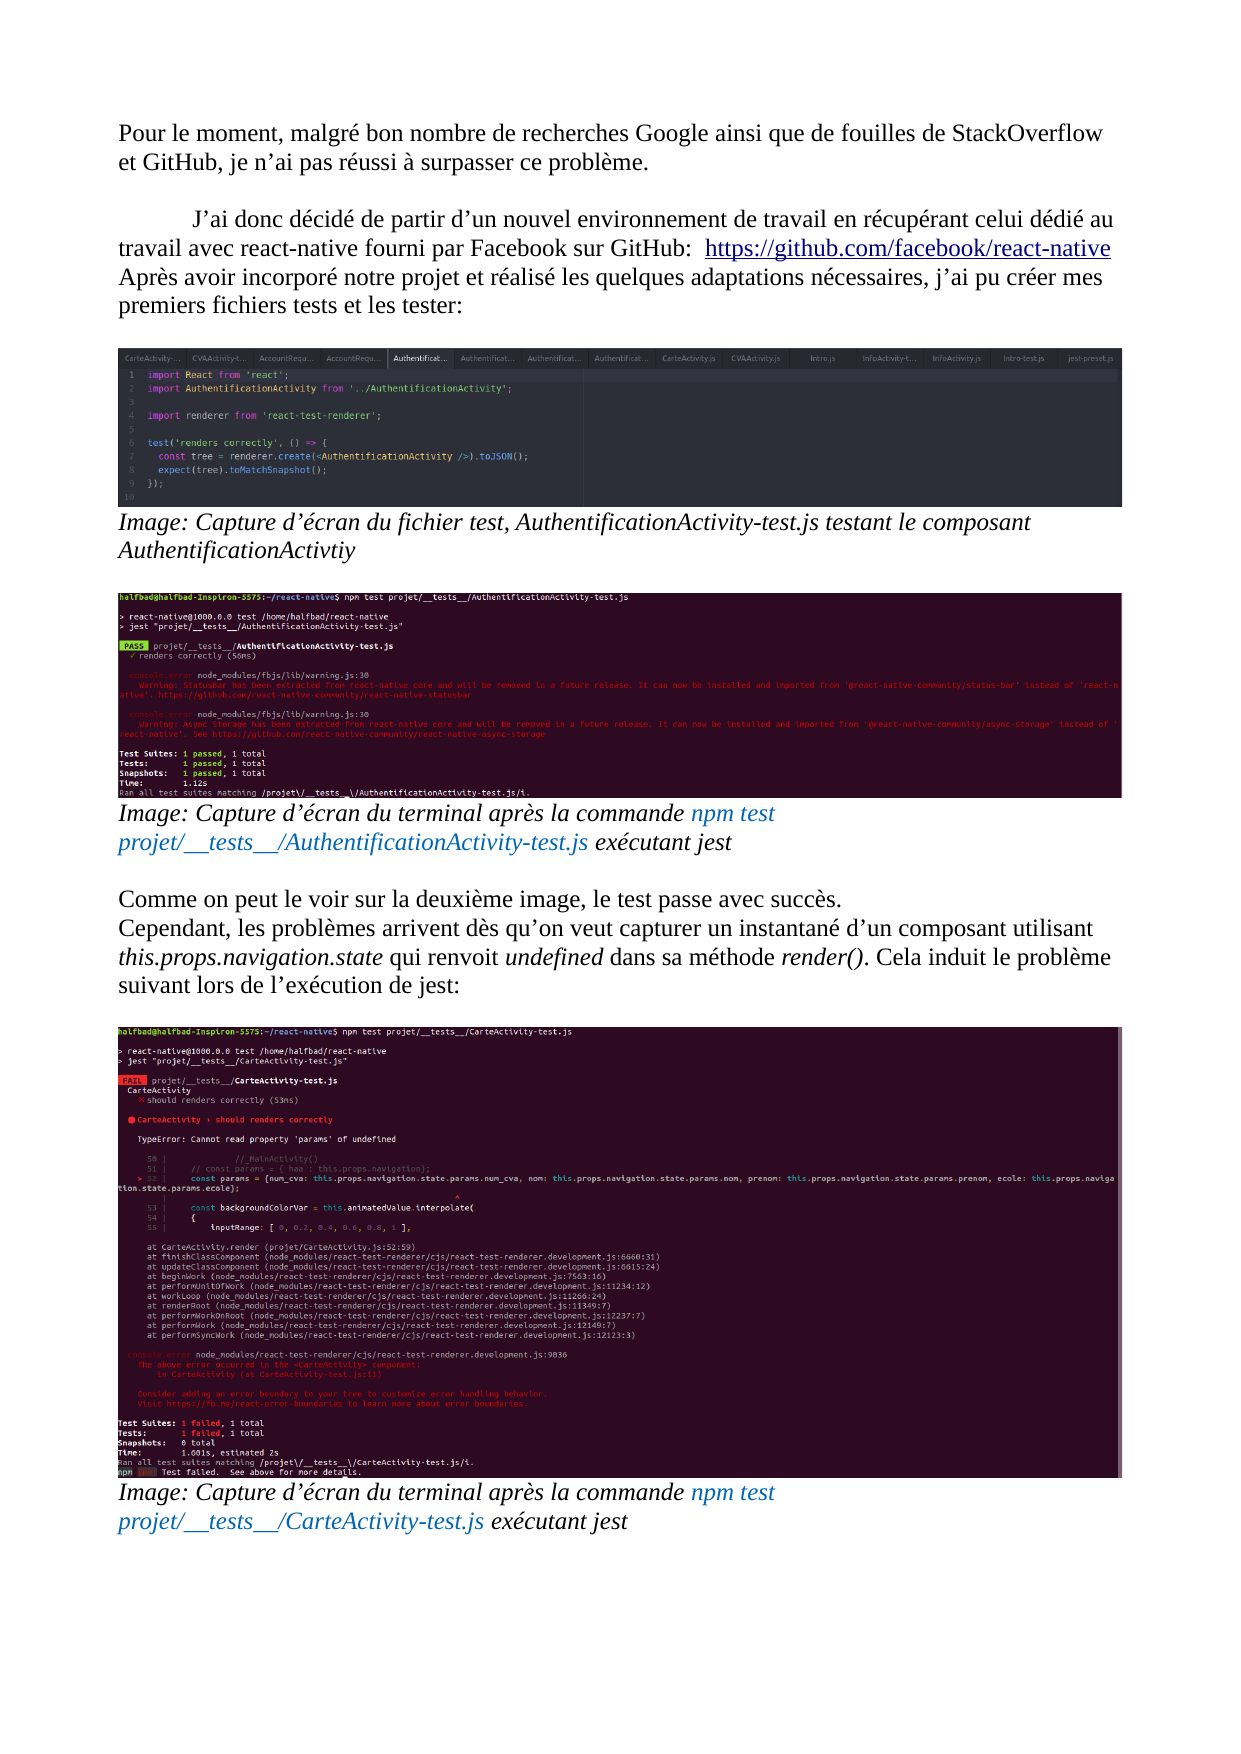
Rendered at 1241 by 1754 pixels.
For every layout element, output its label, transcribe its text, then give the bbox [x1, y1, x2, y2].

picture [118, 1027, 1123, 1478]
picture [118, 593, 1123, 798]
text Image: Capture d’écran du terminal après la commande npm test [118, 1478, 1122, 1506]
text Pour le moment, malgré bon nombre de recherches Google ainsi que de fouilles de StackOverflow et GitHub, je n’ai pas réussi à surpasser ce problème. [118, 118, 1122, 176]
text J’ai donc décidé de partir d’un nouvel environnement de travail en récupérant celui dédié au travail avec react-native fourni par Facebook sur GitHub: https://github.com/facebook/react-native [118, 204, 1122, 262]
picture [118, 348, 1123, 507]
text projet/__tests__/CarteActivity-test.js exécutant jest [118, 1506, 1122, 1535]
text Image: Capture d’écran du terminal après la commande npm test projet/__tests__/AuthentificationActivity-test.js exécutant jest [118, 798, 1122, 855]
text Après avoir incorporé notre projet et réalisé les quelques adaptations nécessaires, j’ai pu créer mes premiers fichiers tests et les tester: [118, 262, 1122, 319]
text Comme on peut le voir sur la deuxième image, le test passe avec succès. [118, 884, 1122, 913]
text Image: Capture d’écran du fichier test, AuthentificationActivity-test.js testant le composant AuthentificationActivtiy [118, 507, 1122, 564]
text Cependant, les problèmes arrivent dès qu’on veut capturer un instantané d’un composant utilisant this.props.navigation.state qui renvoit undefined dans sa méthode render(). Cela induit le problème suivant lors de l’exécution de jest: [118, 913, 1122, 999]
